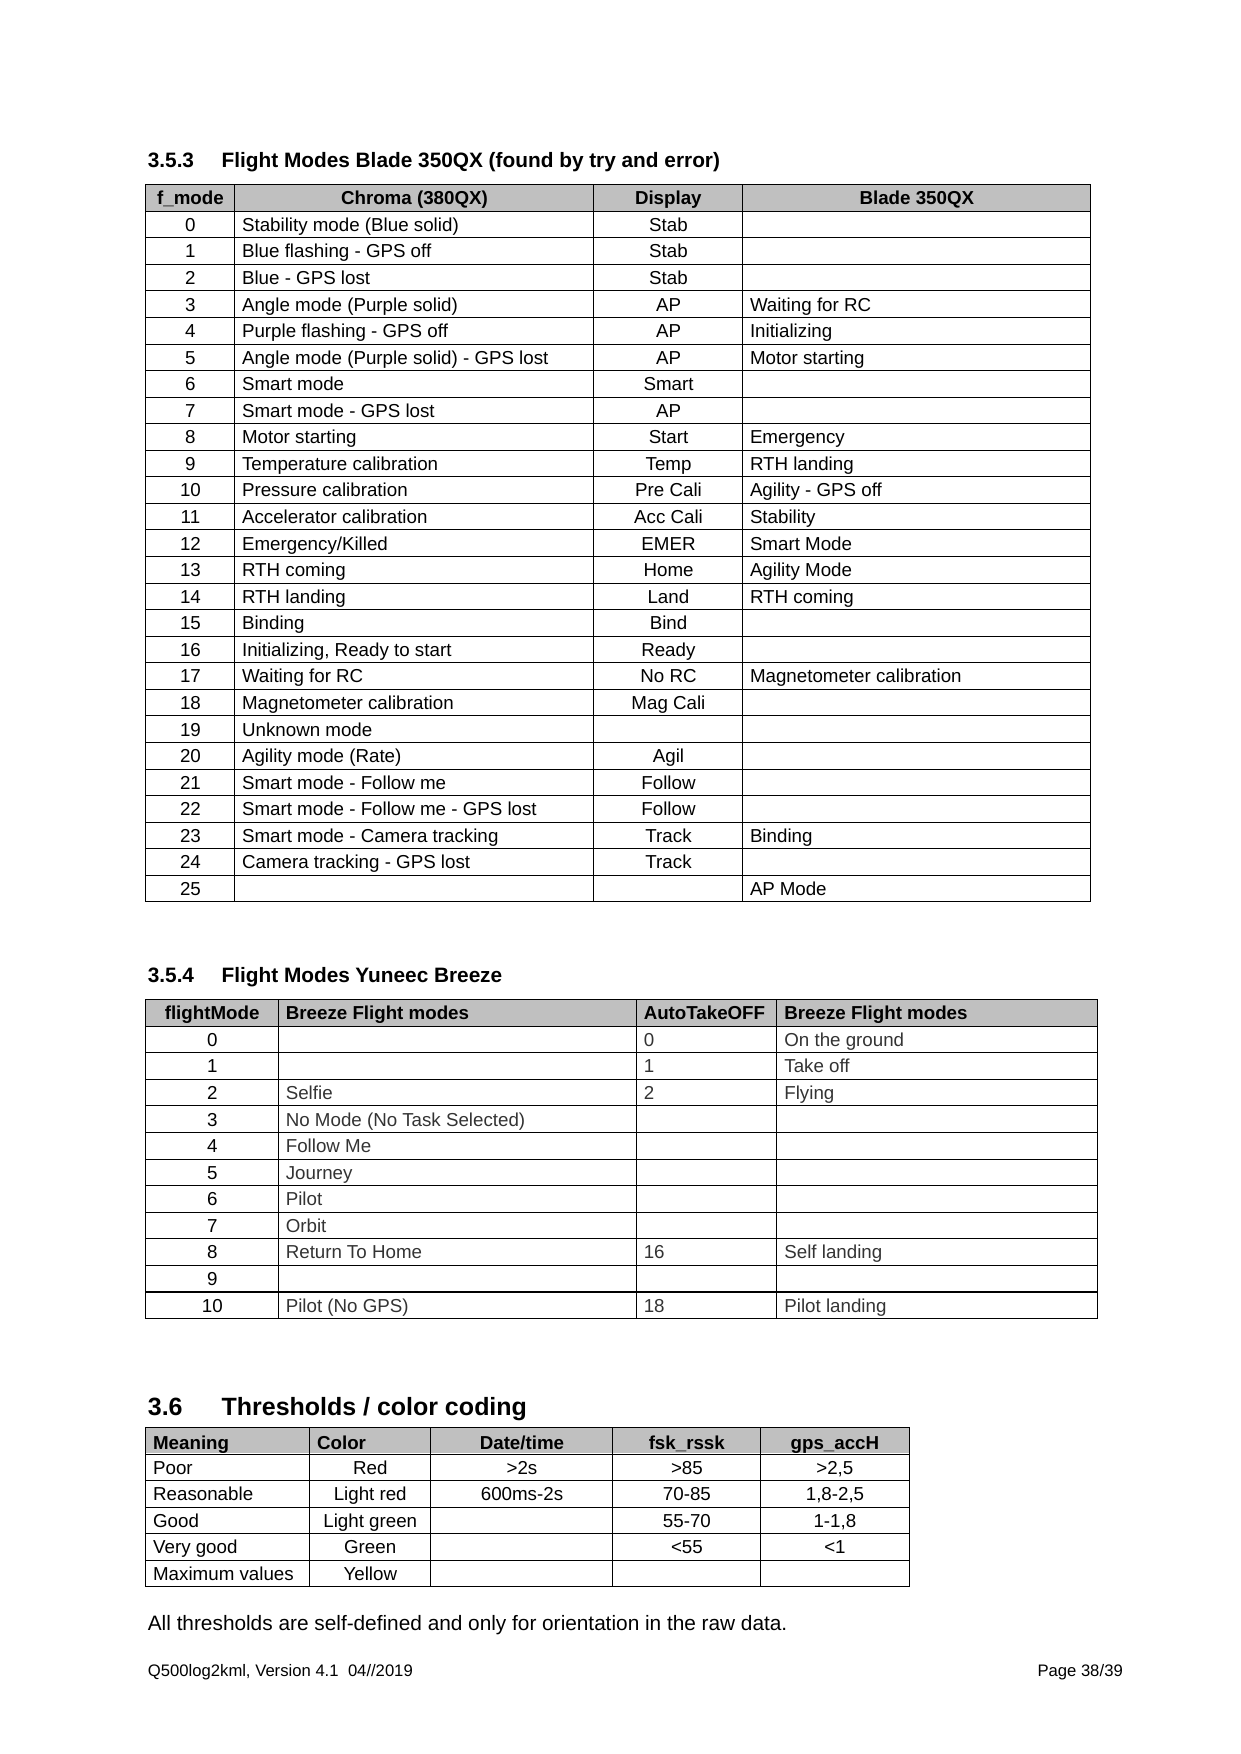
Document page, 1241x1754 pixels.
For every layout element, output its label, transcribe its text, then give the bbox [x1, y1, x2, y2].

table_cell [279, 1027, 636, 1052]
table_cell 2 [637, 1080, 776, 1105]
table_cell 10 [146, 477, 234, 503]
table_cell RTH landing [743, 451, 1090, 476]
table_cell 0 [637, 1027, 776, 1052]
table_cell Follow [594, 796, 742, 822]
table_cell [637, 1186, 776, 1212]
table_cell [743, 770, 1090, 795]
table_cell 12 [146, 530, 234, 556]
table_cell Self landing [777, 1239, 1097, 1265]
subtitle Thresholds / color coding [148, 1392, 1093, 1421]
table_cell 18 [637, 1293, 776, 1318]
table_cell Smart mode - Camera tracking [235, 823, 593, 848]
table_cell >2s [431, 1455, 612, 1480]
table_header gps_accH [761, 1428, 909, 1453]
table_cell Green [310, 1534, 430, 1560]
table_cell [637, 1266, 776, 1291]
table_cell [637, 1213, 776, 1238]
table_cell 3 [146, 291, 234, 317]
table_cell AP [594, 318, 742, 343]
table_cell 25 [146, 876, 234, 901]
table_cell Unknown mode [235, 716, 593, 742]
table_cell 4 [146, 318, 234, 343]
table_cell [637, 1133, 776, 1158]
table_cell [777, 1186, 1097, 1212]
table_cell AP [594, 291, 742, 317]
table_header Breeze Flight modes [777, 1000, 1097, 1026]
table_cell Take off [777, 1053, 1097, 1079]
table_cell Emergency/Killed [235, 530, 593, 556]
table_cell >85 [613, 1455, 760, 1480]
table_cell 1 [146, 1053, 278, 1079]
table_cell Binding [743, 823, 1090, 848]
table_cell On the ground [777, 1027, 1097, 1052]
table_cell Agility mode (Rate) [235, 743, 593, 768]
table_cell Blue - GPS lost [235, 265, 593, 290]
table_header f_mode [146, 185, 234, 211]
table_cell EMER [594, 530, 742, 556]
table_cell Motor starting [743, 345, 1090, 370]
table_cell [743, 796, 1090, 822]
table_cell Reasonable [146, 1481, 309, 1507]
table_cell 8 [146, 1239, 278, 1265]
table_header Date/time [431, 1428, 612, 1453]
table_cell 15 [146, 610, 234, 636]
table_cell [613, 1561, 760, 1586]
table_header Chroma (380QX) [235, 185, 593, 211]
table_cell [777, 1266, 1097, 1291]
table_cell [279, 1053, 636, 1079]
table_cell 16 [146, 637, 234, 662]
table_cell 6 [146, 1186, 278, 1212]
table_cell Home [594, 557, 742, 582]
table_cell <55 [613, 1534, 760, 1560]
table_cell 1 [637, 1053, 776, 1079]
table_cell Accelerator calibration [235, 504, 593, 529]
table_cell Pressure calibration [235, 477, 593, 503]
table_cell 55-70 [613, 1508, 760, 1533]
table_cell AP Mode [743, 876, 1090, 901]
table_cell Pilot landing [777, 1293, 1097, 1318]
table_cell Pre Cali [594, 477, 742, 503]
table_cell [594, 876, 742, 901]
table_cell [431, 1561, 612, 1586]
table_cell Poor [146, 1455, 309, 1480]
table_cell [743, 265, 1090, 290]
table_cell [594, 716, 742, 742]
table_cell Waiting for RC [235, 663, 593, 689]
table_cell Smart mode - Follow me - GPS lost [235, 796, 593, 822]
table_cell Mag Cali [594, 690, 742, 715]
table_cell 16 [637, 1239, 776, 1265]
table_cell [743, 610, 1090, 636]
table_cell Angle mode (Purple solid) - GPS lost [235, 345, 593, 370]
table_cell Pilot (No GPS) [279, 1293, 636, 1318]
subtitle Flight Modes Yuneec Breeze [148, 963, 1093, 987]
table_cell 0 [146, 212, 234, 237]
table_cell 4 [146, 1133, 278, 1158]
table_cell [637, 1106, 776, 1132]
table_cell 6 [146, 371, 234, 397]
table_cell Agility Mode [743, 557, 1090, 582]
table_cell Temp [594, 451, 742, 476]
table_cell 9 [146, 451, 234, 476]
table_cell 20 [146, 743, 234, 768]
table_cell [777, 1133, 1097, 1158]
table_cell 2 [146, 1080, 278, 1105]
table_header Blade 350QX [743, 185, 1090, 211]
table_cell 22 [146, 796, 234, 822]
table_cell 8 [146, 424, 234, 450]
table_cell Land [594, 584, 742, 609]
table_cell Light red [310, 1481, 430, 1507]
table_cell Waiting for RC [743, 291, 1090, 317]
table_cell Maximum values [146, 1561, 309, 1586]
table_cell AP [594, 398, 742, 423]
table_header Color [310, 1428, 430, 1453]
table_cell Magnetometer calibration [743, 663, 1090, 689]
table_cell 1,8-2,5 [761, 1481, 909, 1507]
table_cell [761, 1561, 909, 1586]
table_cell RTH landing [235, 584, 593, 609]
table_header Breeze Flight modes [279, 1000, 636, 1026]
table_cell Selfie [279, 1080, 636, 1105]
table_cell 5 [146, 345, 234, 370]
table_cell <1 [761, 1534, 909, 1560]
table_cell Agil [594, 743, 742, 768]
table_cell AP [594, 345, 742, 370]
table_cell Light green [310, 1508, 430, 1533]
table_cell Smart mode [235, 371, 593, 397]
table_cell [279, 1266, 636, 1291]
table_cell 19 [146, 716, 234, 742]
table_cell [431, 1534, 612, 1560]
table_cell Blue flashing - GPS off [235, 238, 593, 264]
table_cell 11 [146, 504, 234, 529]
table_cell Pilot [279, 1186, 636, 1212]
table_cell Initializing [743, 318, 1090, 343]
table_cell [777, 1160, 1097, 1185]
table_cell Purple flashing - GPS off [235, 318, 593, 343]
table_cell >2,5 [761, 1455, 909, 1480]
text All thresholds are self-defined and only for orientation in the raw data. [148, 1611, 1093, 1635]
table_cell RTH coming [235, 557, 593, 582]
table_cell No Mode (No Task Selected) [279, 1106, 636, 1132]
table_cell Yellow [310, 1561, 430, 1586]
table_cell Motor starting [235, 424, 593, 450]
table_cell Return To Home [279, 1239, 636, 1265]
table_cell 17 [146, 663, 234, 689]
table_cell Stab [594, 238, 742, 264]
table_cell [743, 849, 1090, 875]
table_cell RTH coming [743, 584, 1090, 609]
table_cell No RC [594, 663, 742, 689]
table_cell [743, 398, 1090, 423]
table_cell Track [594, 849, 742, 875]
table_cell [637, 1160, 776, 1185]
table_header AutoTakeOFF [637, 1000, 776, 1026]
table_cell 1-1,8 [761, 1508, 909, 1533]
table_cell 1 [146, 238, 234, 264]
table_cell Track [594, 823, 742, 848]
table_cell 7 [146, 1213, 278, 1238]
table_cell Stab [594, 265, 742, 290]
table_cell [743, 212, 1090, 237]
table_cell Good [146, 1508, 309, 1533]
table_cell [743, 743, 1090, 768]
table_cell Magnetometer calibration [235, 690, 593, 715]
table_cell Camera tracking - GPS lost [235, 849, 593, 875]
table_cell 70-85 [613, 1481, 760, 1507]
table_cell 7 [146, 398, 234, 423]
table_cell [743, 716, 1090, 742]
table_cell Red [310, 1455, 430, 1480]
table_cell [777, 1213, 1097, 1238]
table_cell 0 [146, 1027, 278, 1052]
table_cell 10 [146, 1293, 278, 1318]
table_cell Acc Cali [594, 504, 742, 529]
table_header Meaning [146, 1428, 309, 1453]
table_cell Angle mode (Purple solid) [235, 291, 593, 317]
table_cell Journey [279, 1160, 636, 1185]
table_cell 3 [146, 1106, 278, 1132]
table_cell Initializing, Ready to start [235, 637, 593, 662]
table_header fsk_rssk [613, 1428, 760, 1453]
table_cell [743, 371, 1090, 397]
table_cell Very good [146, 1534, 309, 1560]
table_cell Flying [777, 1080, 1097, 1105]
table_cell 5 [146, 1160, 278, 1185]
table_cell 24 [146, 849, 234, 875]
table_cell [777, 1106, 1097, 1132]
table_cell Stability mode (Blue solid) [235, 212, 593, 237]
table_cell 13 [146, 557, 234, 582]
table_cell 18 [146, 690, 234, 715]
table_cell 2 [146, 265, 234, 290]
table_cell Follow Me [279, 1133, 636, 1158]
table_cell 600ms-2s [431, 1481, 612, 1507]
table_cell 14 [146, 584, 234, 609]
table_cell Emergency [743, 424, 1090, 450]
table_cell Start [594, 424, 742, 450]
table_cell Bind [594, 610, 742, 636]
table_cell Stability [743, 504, 1090, 529]
table_cell [743, 690, 1090, 715]
table_cell Temperature calibration [235, 451, 593, 476]
table_cell Orbit [279, 1213, 636, 1238]
table_cell 9 [146, 1266, 278, 1291]
table_header flightMode [146, 1000, 278, 1026]
table_cell Agility - GPS off [743, 477, 1090, 503]
table_cell Binding [235, 610, 593, 636]
table_cell Follow [594, 770, 742, 795]
table_header Display [594, 185, 742, 211]
table_cell Ready [594, 637, 742, 662]
table_cell Smart mode - GPS lost [235, 398, 593, 423]
table_cell [235, 876, 593, 901]
table_cell Stab [594, 212, 742, 237]
subtitle Flight Modes Blade 350QX (found by try and error) [148, 148, 1093, 172]
table_cell Smart mode - Follow me [235, 770, 593, 795]
table_cell 21 [146, 770, 234, 795]
table_cell [743, 637, 1090, 662]
table_cell 23 [146, 823, 234, 848]
table_cell Smart [594, 371, 742, 397]
table_cell Smart Mode [743, 530, 1090, 556]
table_cell [743, 238, 1090, 264]
table_cell [431, 1508, 612, 1533]
